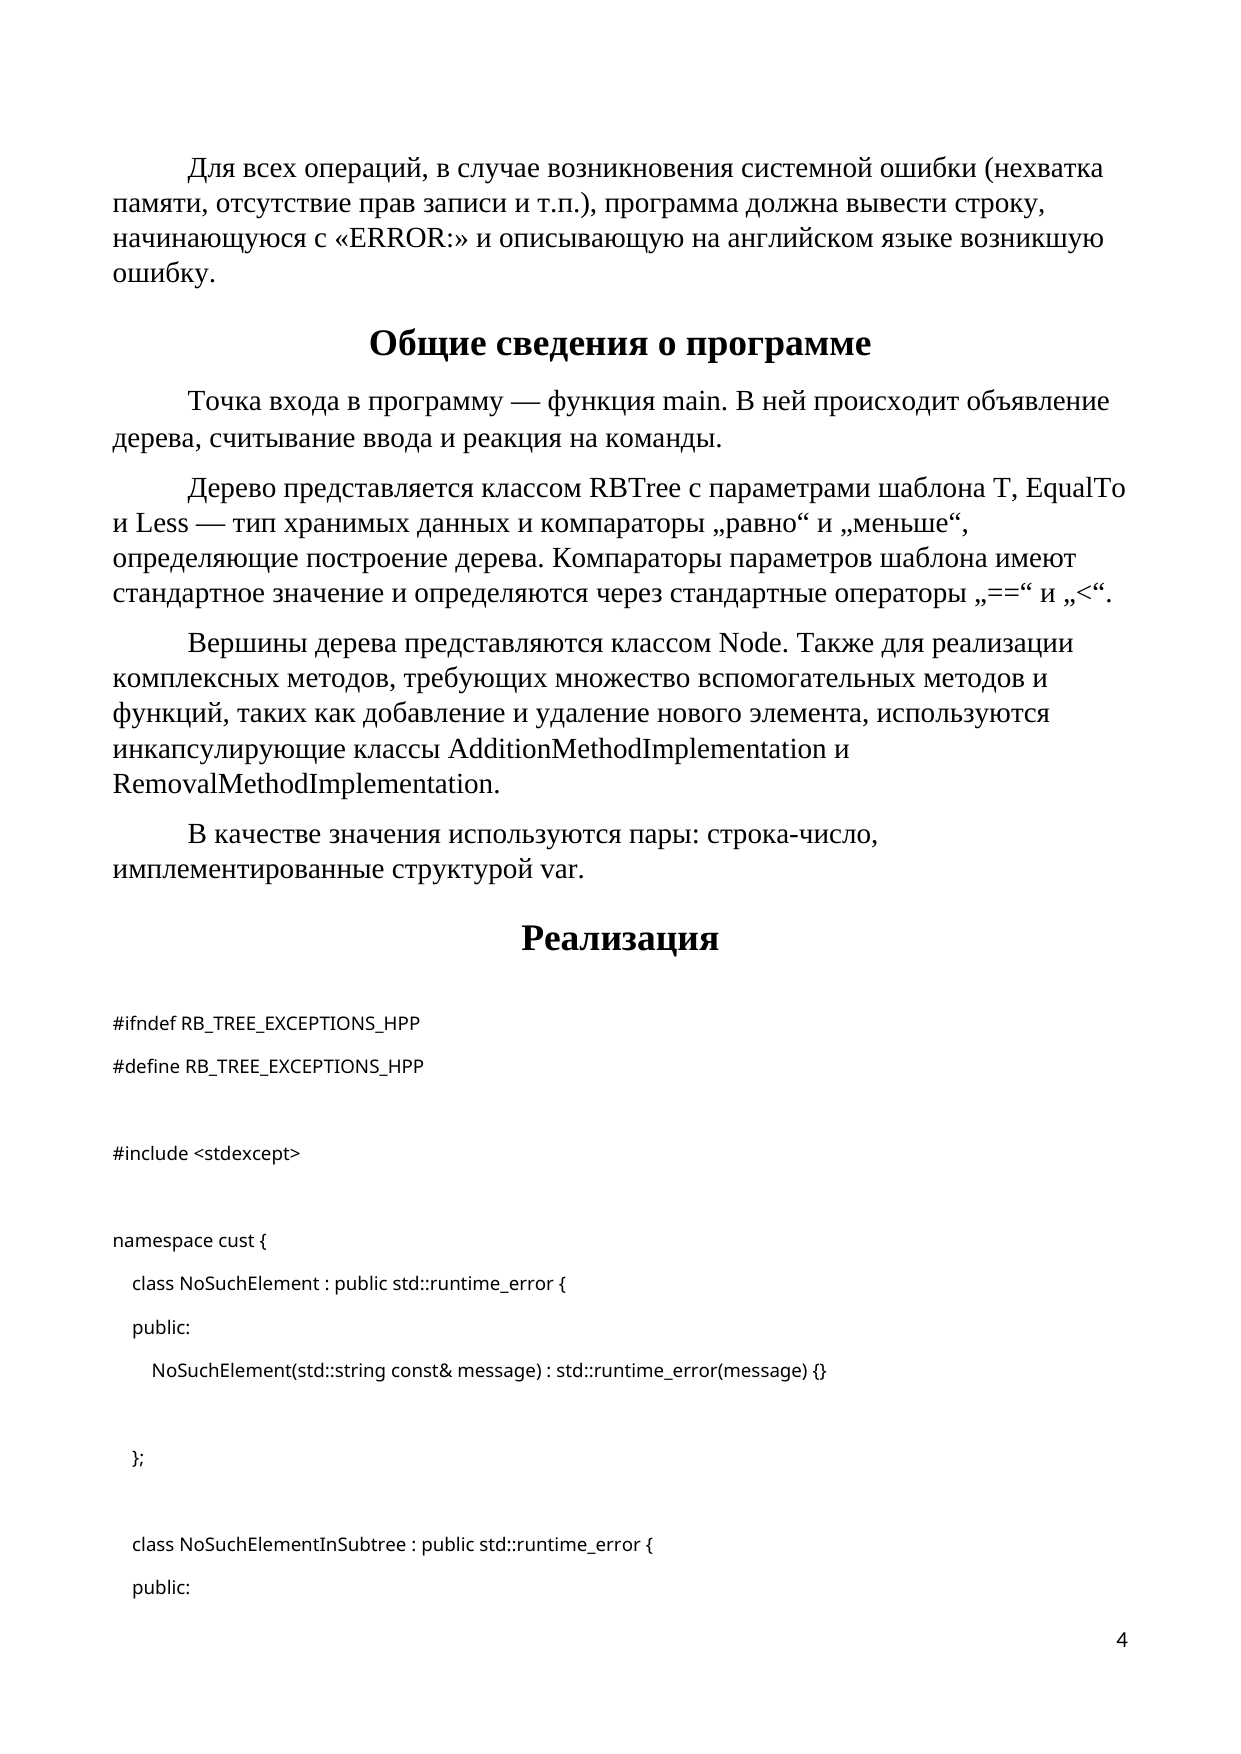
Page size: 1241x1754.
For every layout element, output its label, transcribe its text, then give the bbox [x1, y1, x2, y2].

text Для всех операций, в случае возникновения системной ошибки (нехватка памяти, отсутствие прав записи и т.п.), программа должна вывести строку, начинающуюся с «ERROR:» и описывающую на английском языке возникшую ошибку. [112, 150, 1128, 289]
text #ifndef RB_TREE_EXCEPTIONS_HPP [112, 1010, 1128, 1035]
text Дерево представляется классом RBTree с параметрами шаблона T, EqualTo и Less — тип хранимых данных и компараторы „равно“ и „меньше“, определяющие построение дерева. Компараторы параметров шаблона имеют стандартное значение и определяются через стандартные операторы „==“ и „<“. [112, 470, 1128, 609]
text public: [112, 1574, 1128, 1600]
text В качестве значения используются пары: строка-число, имплементированные структурой var. [112, 816, 1128, 884]
text class NoSuchElementInSubtree : public std::runtime_error { [112, 1531, 1128, 1557]
text #include <stdexcept> [112, 1140, 1128, 1166]
text public: [112, 1314, 1128, 1339]
text namespace cust { [112, 1227, 1128, 1253]
text class NoSuchElement : public std::runtime_error { [112, 1271, 1128, 1296]
text Вершины дерева представляются классом Node. Также для реализации комплексных методов, требующих множество вспомогательных методов и функций, таких как добавление и удаление нового элемента, используются инкапсулирующие классы AdditionMethodImplementation и RemovalMethodImplementation. [112, 625, 1128, 799]
text }; [112, 1444, 1128, 1470]
subtitle Общие сведения о программе [112, 320, 1128, 363]
text #define RB_TREE_EXCEPTIONS_HPP [112, 1053, 1128, 1079]
subtitle Реализация [112, 916, 1128, 959]
text NoSuchElement(std::string const& message) : std::runtime_error(message) {} [112, 1357, 1128, 1383]
text Точка входа в программу — функция main. В ней происходит объявление дерева, считывание ввода и реакция на команды. [112, 375, 1128, 453]
